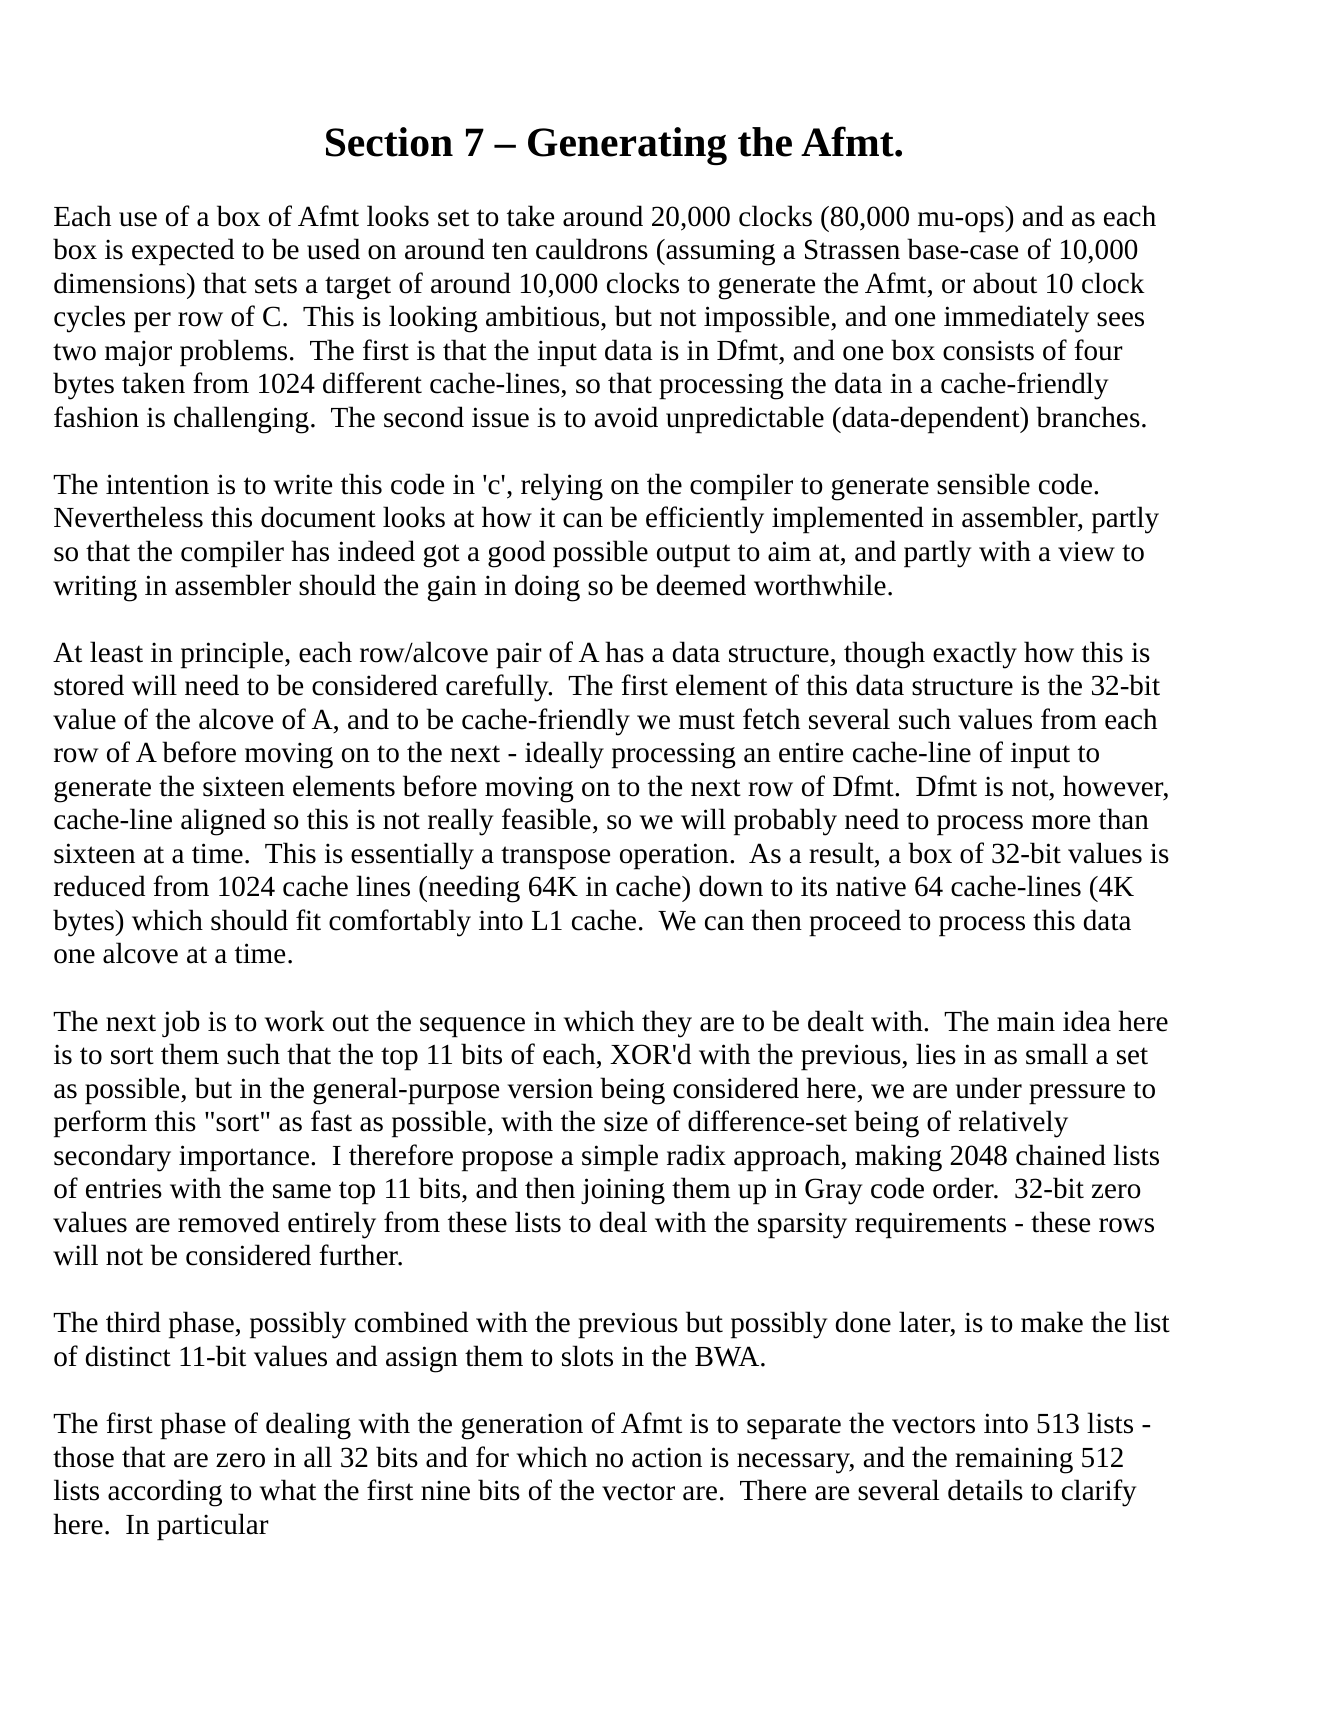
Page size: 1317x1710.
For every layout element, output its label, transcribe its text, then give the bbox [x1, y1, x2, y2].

text Each use of a box of Afmt looks set to take around 20,000 clocks (80,000 mu-ops) and as each box is expected to be used on around ten cauldrons (assuming a Strassen base-case of 10,000 dimensions) that sets a target of around 10,000 clocks to generate the Afmt, or about 10 clock cycles per row of C. This is looking ambitious, but not impossible, and one immediately sees two major problems. The first is that the input data is in Dfmt, and one box consists of four bytes taken from 1024 different cache-lines, so that processing the data in a cache-friendly fashion is challenging. The second issue is to avoid unpredictable (data-dependent) branches. [53, 199, 1174, 433]
text The third phase, possibly combined with the previous but possibly done later, is to make the list of distinct 11-bit values and assign them to slots in the BWA. [53, 1306, 1174, 1373]
text At least in principle, each row/alcove pair of A has a data structure, though exactly how this is stored will need to be considered carefully. The first element of this data structure is the 32-bit value of the alcove of A, and to be cache-friendly we must fetch several such values from each row of A before moving on to the next - ideally processing an entire cache-line of input to generate the sixteen elements before moving on to the next row of Dfmt. Dfmt is not, however, cache-line aligned so this is not really feasible, so we will probably need to process more than sixteen at a time. This is essentially a transpose operation. As a result, a box of 32-bit values is reduced from 1024 cache lines (needing 64K in cache) down to its native 64 cache-lines (4K bytes) which should fit comfortably into L1 cache. We can then proceed to process this data one alcove at a time. [53, 635, 1174, 970]
text The first phase of dealing with the generation of Afmt is to separate the vectors into 513 lists - those that are zero in all 32 bits and for which no action is necessary, and the remaining 512 lists according to what the first nine bits of the vector are. There are several details to clarify here. In particular [53, 1406, 1174, 1540]
text The next job is to work out the sequence in which they are to be dealt with. The main idea here is to sort them such that the top 11 bits of each, XOR'd with the previous, lies in as small a set as possible, but in the general-purpose version being considered here, we are under pressure to perform this "sort" as fast as possible, with the size of difference-set being of relatively secondary importance. I therefore propose a simple radix approach, making 2048 chained lists of entries with the same top 11 bits, and then joining them up in Gray code order. 32-bit zero values are removed entirely from these lists to deal with the sparsity requirements - these rows will not be considered further. [53, 1004, 1174, 1272]
text The intention is to write this code in 'c', relying on the compiler to generate sensible code. Nevertheless this document looks at how it can be efficiently implemented in assembler, partly so that the compiler has indeed got a good possible output to aim at, and partly with a view to writing in assembler should the gain in doing so be deemed worthwhile. [53, 467, 1174, 601]
text Section 7 – Generating the Afmt. [53, 117, 1174, 165]
